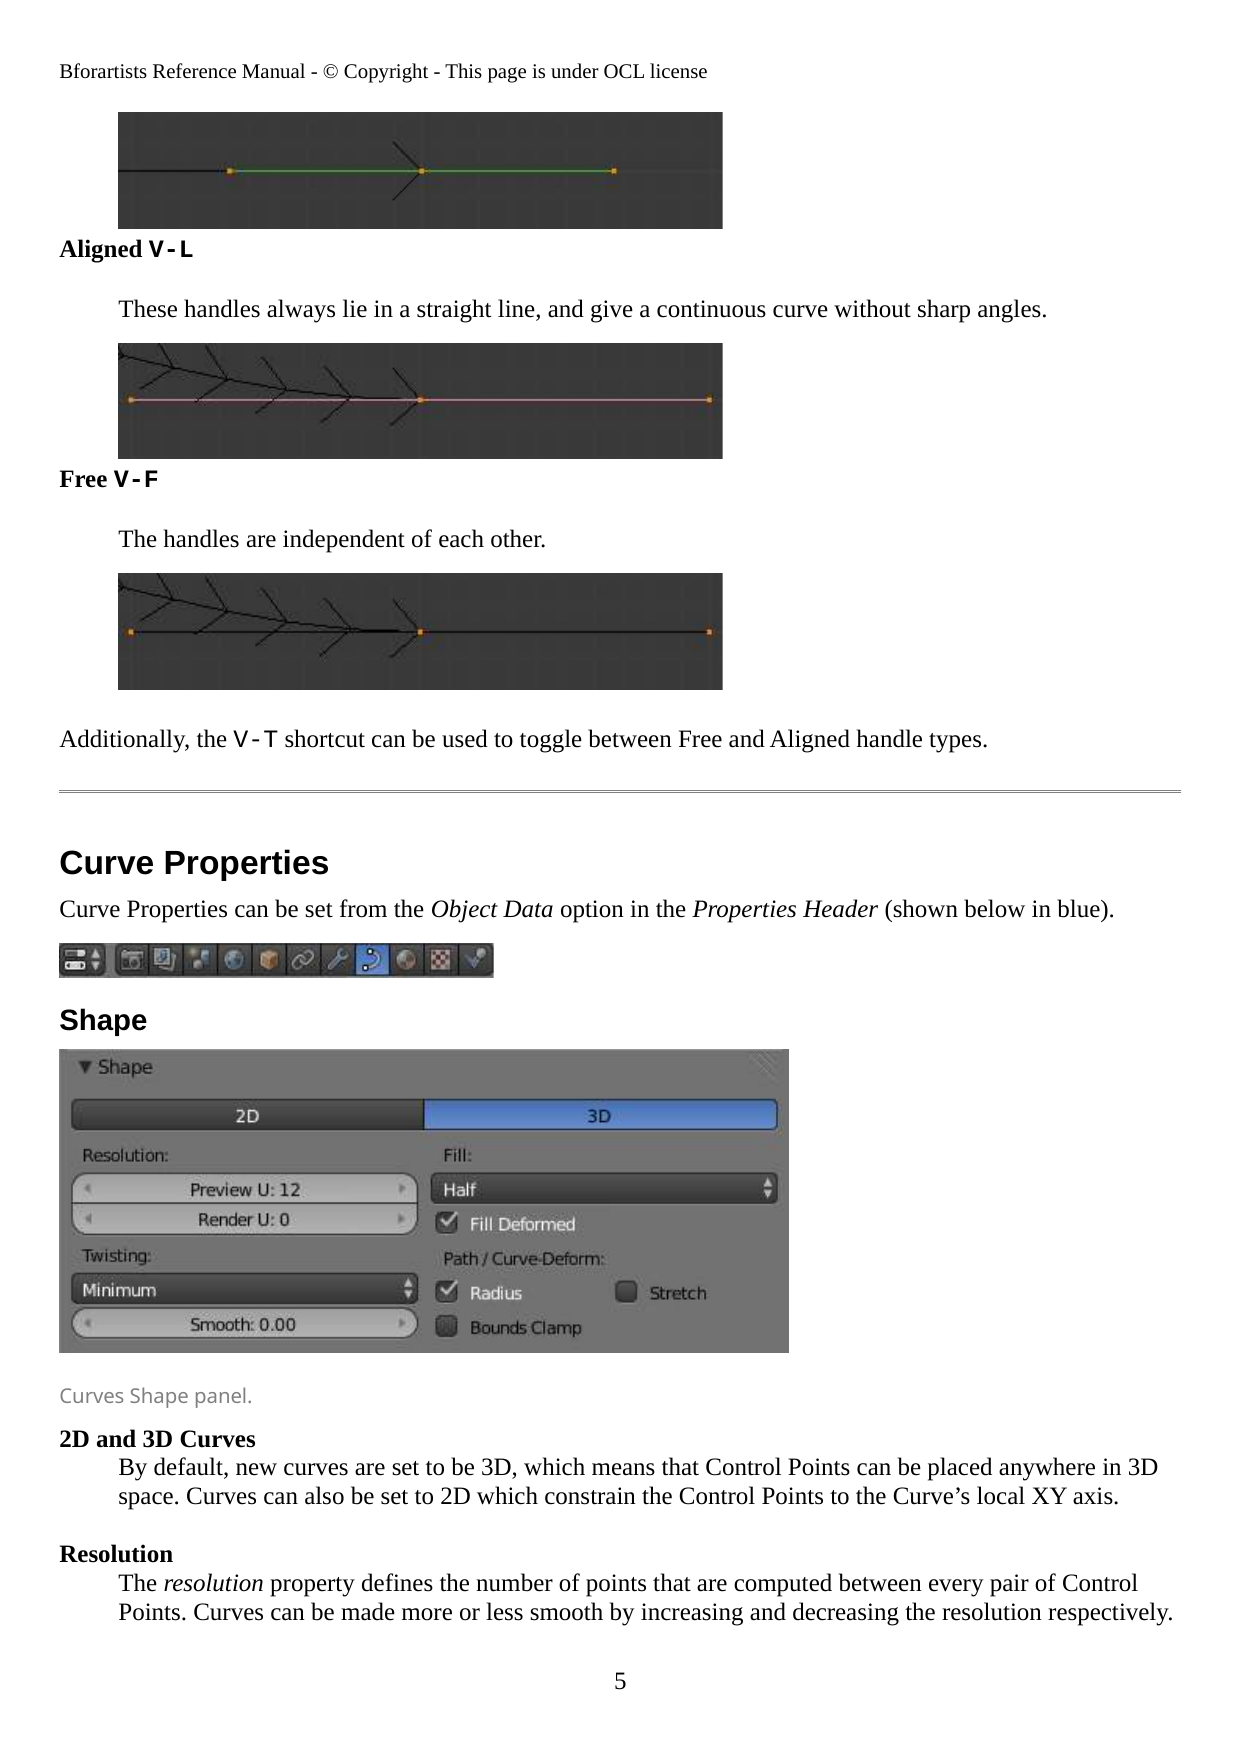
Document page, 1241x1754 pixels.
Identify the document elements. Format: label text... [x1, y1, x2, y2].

text These handles always lie in a straight line, and give a continuous curve without sharp angles. [118, 294, 1181, 323]
subtitle Resolution [59, 1539, 1181, 1568]
subtitle Free V-F [59, 464, 1181, 495]
picture [118, 112, 723, 229]
text Curve Properties can be set from the Object Data option in the Properties Header (shown below in blue). [59, 894, 1181, 923]
subtitle Aligned V-L [59, 234, 1181, 264]
subtitle Curve Properties [59, 843, 1181, 881]
subtitle Shape [59, 1003, 1181, 1037]
list The resolution property defines the number of points that are computed between every pair of Control Points. Curves can be made more or less smooth by increasing and decreasing the resolution respectively. [118, 1568, 1181, 1626]
picture [59, 943, 494, 978]
list By default, new curves are set to be 3D, which means that Control Points can be placed anywhere in 3D space. Curves can also be set to 2D which constrain the Control Points to the Curve’s local XY axis. [118, 1452, 1181, 1510]
picture [59, 1049, 789, 1353]
subtitle 2D and 3D Curves [59, 1424, 1181, 1452]
picture [118, 573, 723, 690]
text Additionally, the V-T shortcut can be used to toggle between Free and Aligned handle types. [59, 724, 1181, 755]
picture [118, 343, 723, 459]
text Curves Shape panel. [59, 1378, 1181, 1409]
text The handles are independent of each other. [118, 524, 1181, 553]
